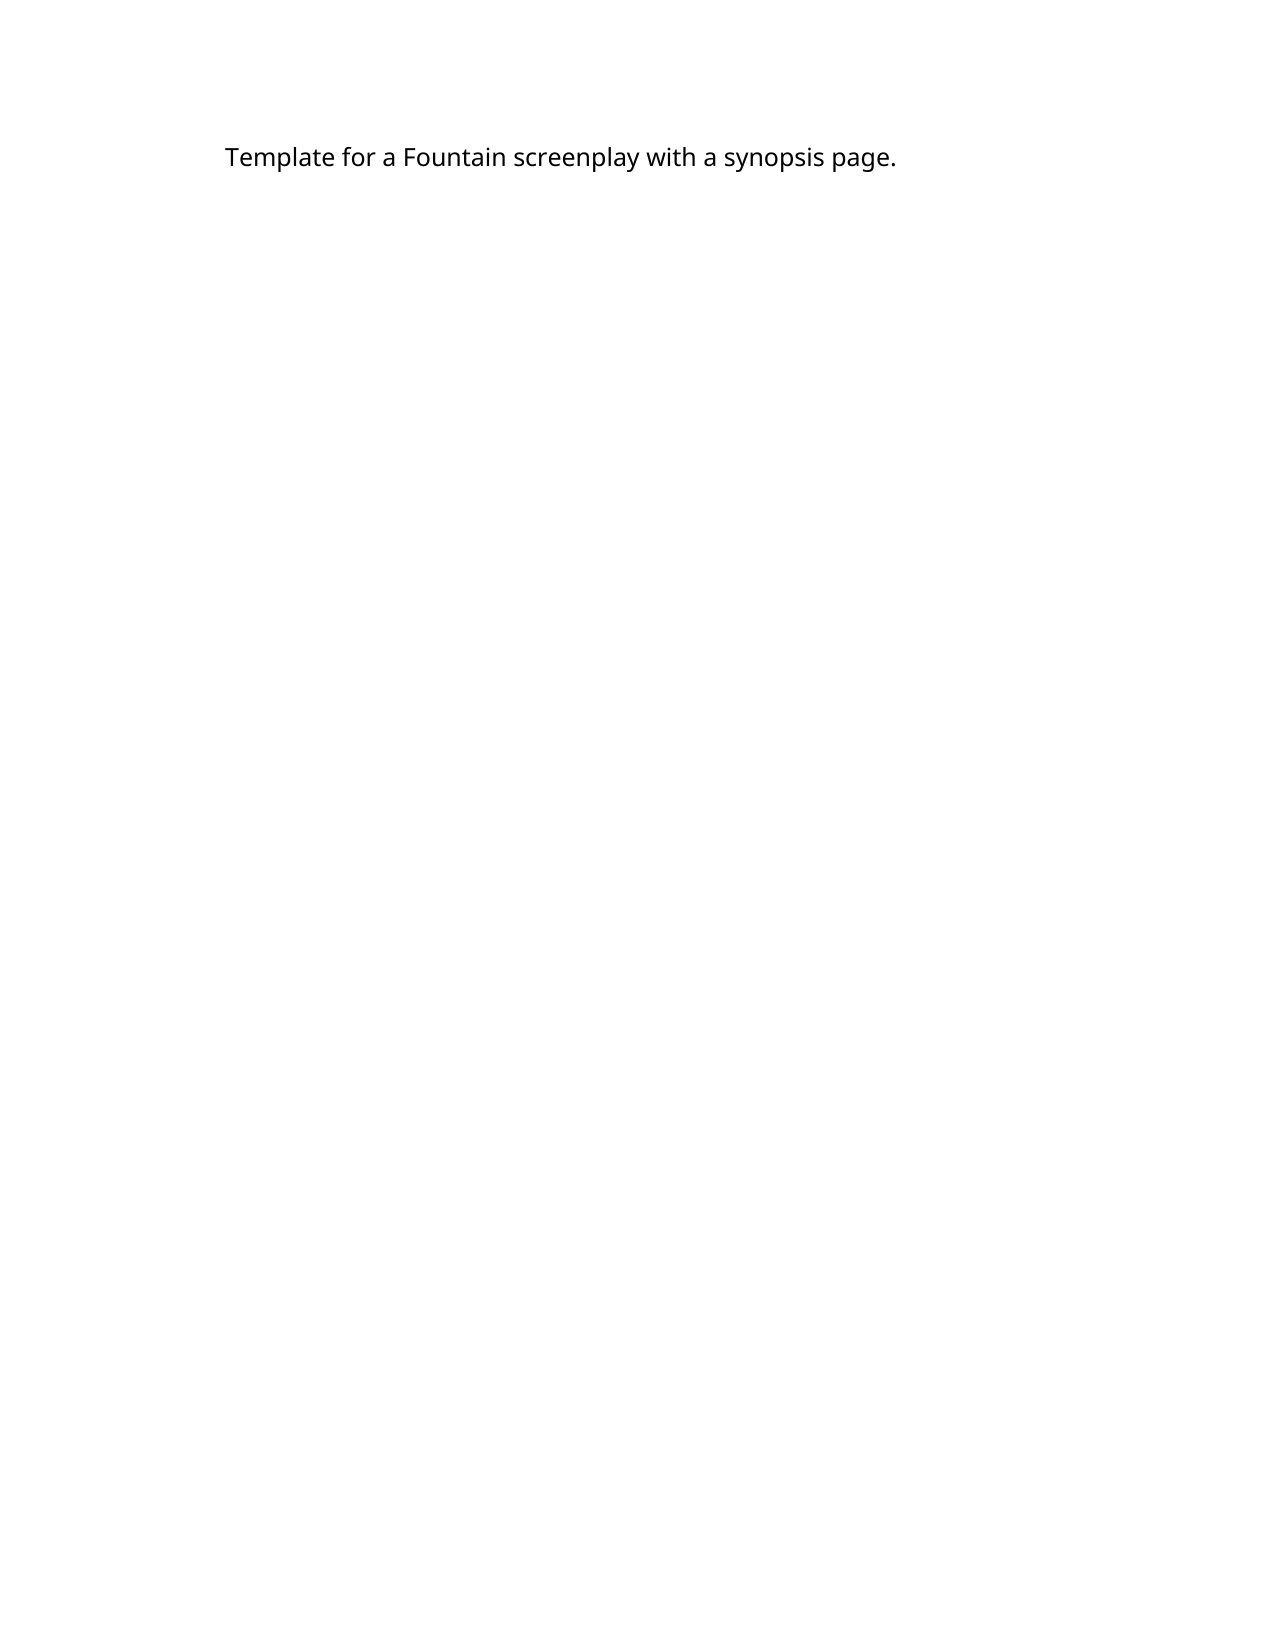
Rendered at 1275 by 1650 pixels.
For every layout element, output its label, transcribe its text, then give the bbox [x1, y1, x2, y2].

text Template for a Fountain screenplay with a synopsis page. [225, 139, 1125, 174]
